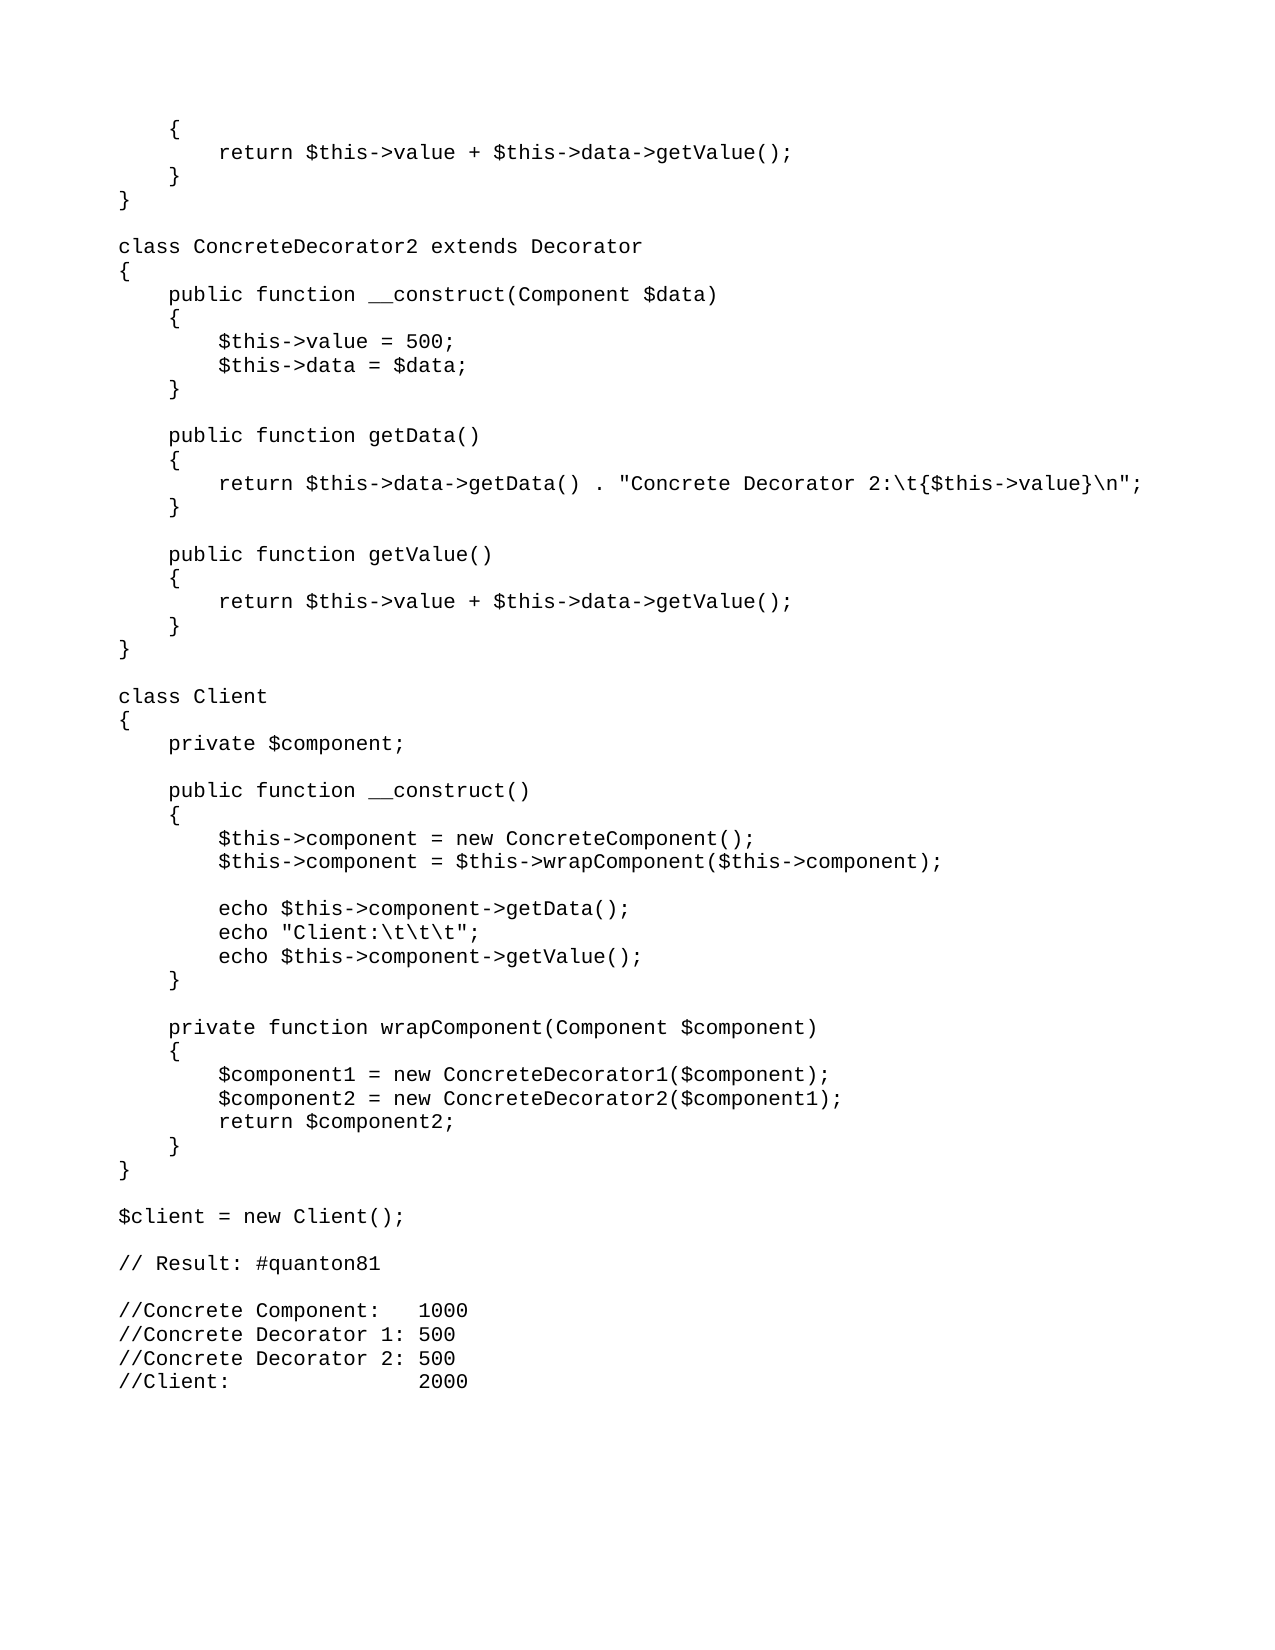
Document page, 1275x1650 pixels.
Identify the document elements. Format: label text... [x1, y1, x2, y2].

text //Concrete Component: 1000 [118, 1300, 1157, 1324]
text echo $this->component->getData(); [118, 898, 1157, 922]
text private $component; [118, 733, 1157, 757]
text class Client [118, 686, 1157, 709]
text return $this->value + $this->data->getValue(); [118, 142, 1157, 165]
text $this->component = $this->wrapComponent($this->component); [118, 851, 1157, 875]
text { [118, 1040, 1157, 1064]
text public function getData() [118, 426, 1157, 449]
text class ConcreteDecorator2 extends Decorator [118, 236, 1157, 260]
text $component1 = new ConcreteDecorator1($component); [118, 1064, 1157, 1088]
text public function __construct() [118, 780, 1157, 804]
text } [118, 189, 1157, 213]
text } [118, 496, 1157, 520]
text return $this->data->getData() . "Concrete Decorator 2:\t{$this->value}\n"; [118, 473, 1157, 496]
text public function __construct(Component $data) [118, 284, 1157, 307]
text //Client: 2000 [118, 1371, 1157, 1395]
text } [118, 165, 1157, 189]
text $this->value = 500; [118, 331, 1157, 354]
text $this->component = new ConcreteComponent(); [118, 827, 1157, 851]
text echo "Client:\t\t\t"; [118, 922, 1157, 946]
text { [118, 307, 1157, 331]
text } [118, 969, 1157, 993]
text echo $this->component->getValue(); [118, 946, 1157, 969]
text //Concrete Decorator 2: 500 [118, 1348, 1157, 1371]
text $this->data = $data; [118, 354, 1157, 378]
text } [118, 615, 1157, 638]
text } [118, 378, 1157, 402]
text { [118, 260, 1157, 284]
text public function getValue() [118, 544, 1157, 567]
text return $component2; [118, 1111, 1157, 1135]
text { [118, 449, 1157, 473]
text $component2 = new ConcreteDecorator2($component1); [118, 1088, 1157, 1111]
text } [118, 1158, 1157, 1182]
text $client = new Client(); [118, 1206, 1157, 1229]
text { [118, 709, 1157, 733]
text //Concrete Decorator 1: 500 [118, 1324, 1157, 1348]
text } [118, 638, 1157, 662]
text return $this->value + $this->data->getValue(); [118, 591, 1157, 615]
text // Result: #quanton81 [118, 1253, 1157, 1277]
text } [118, 1135, 1157, 1158]
text { [118, 118, 1157, 142]
text private function wrapComponent(Component $component) [118, 1017, 1157, 1040]
text { [118, 567, 1157, 591]
text { [118, 804, 1157, 827]
